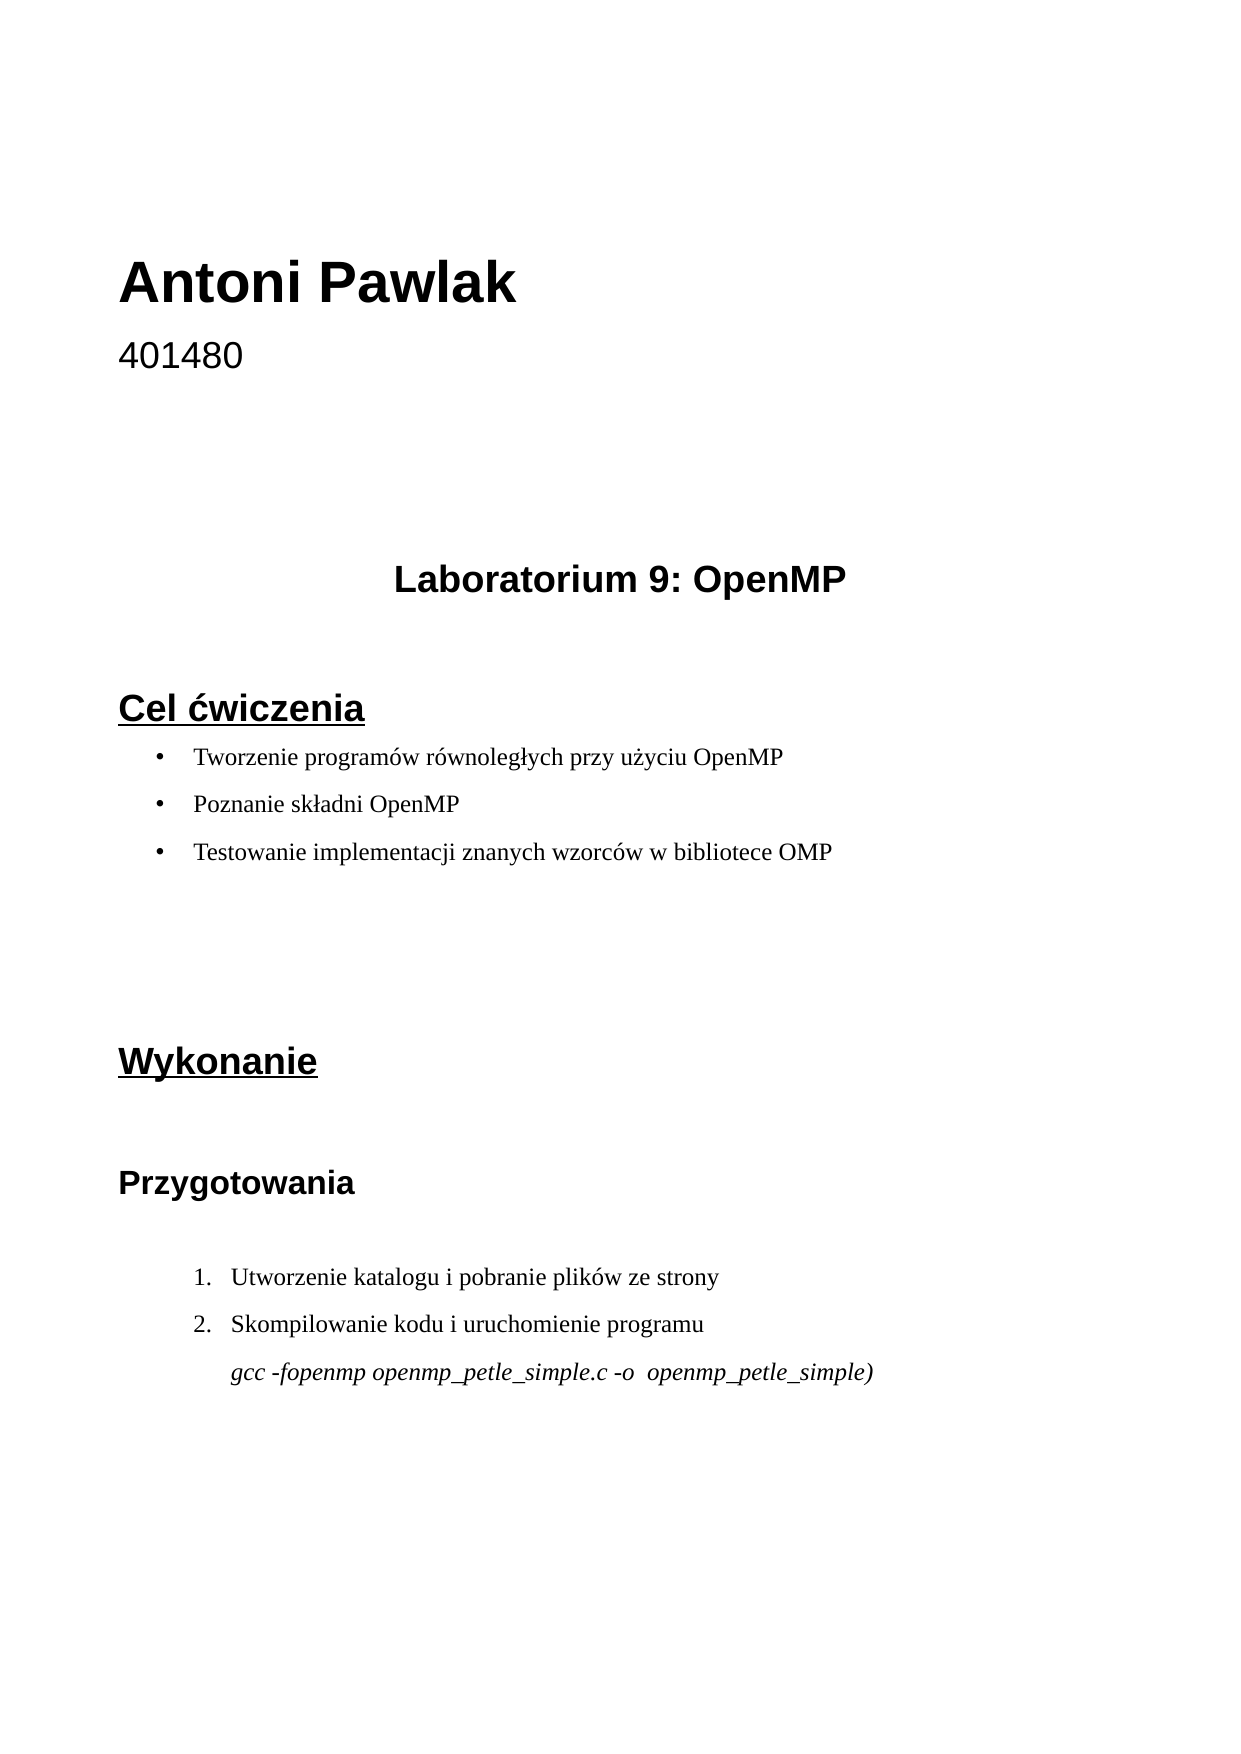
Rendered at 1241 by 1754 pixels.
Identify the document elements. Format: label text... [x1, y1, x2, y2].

subtitle Wykonanie [118, 1038, 1122, 1082]
list Skompilowanie kodu i uruchomienie programu [193, 1309, 1122, 1338]
list Utworzenie katalogu i pobranie plików ze strony [193, 1262, 1122, 1291]
list gcc -fopenmp openmp_petle_simple.c -o openmp_petle_simple) [193, 1357, 1122, 1386]
subtitle Laboratorium 9: OpenMP [118, 557, 1122, 601]
subtitle Przygotowania [118, 1163, 1122, 1202]
subtitle 401480 [118, 333, 1122, 377]
list Tworzenie programów równoległych przy użyciu OpenMP [156, 742, 1122, 771]
subtitle Cel ćwiczenia [118, 686, 1122, 729]
title Antoni Pawlak [118, 248, 1122, 315]
list Testowanie implementacji znanych wzorców w bibliotece OMP [156, 837, 1122, 866]
list Poznanie składni OpenMP [156, 789, 1122, 818]
